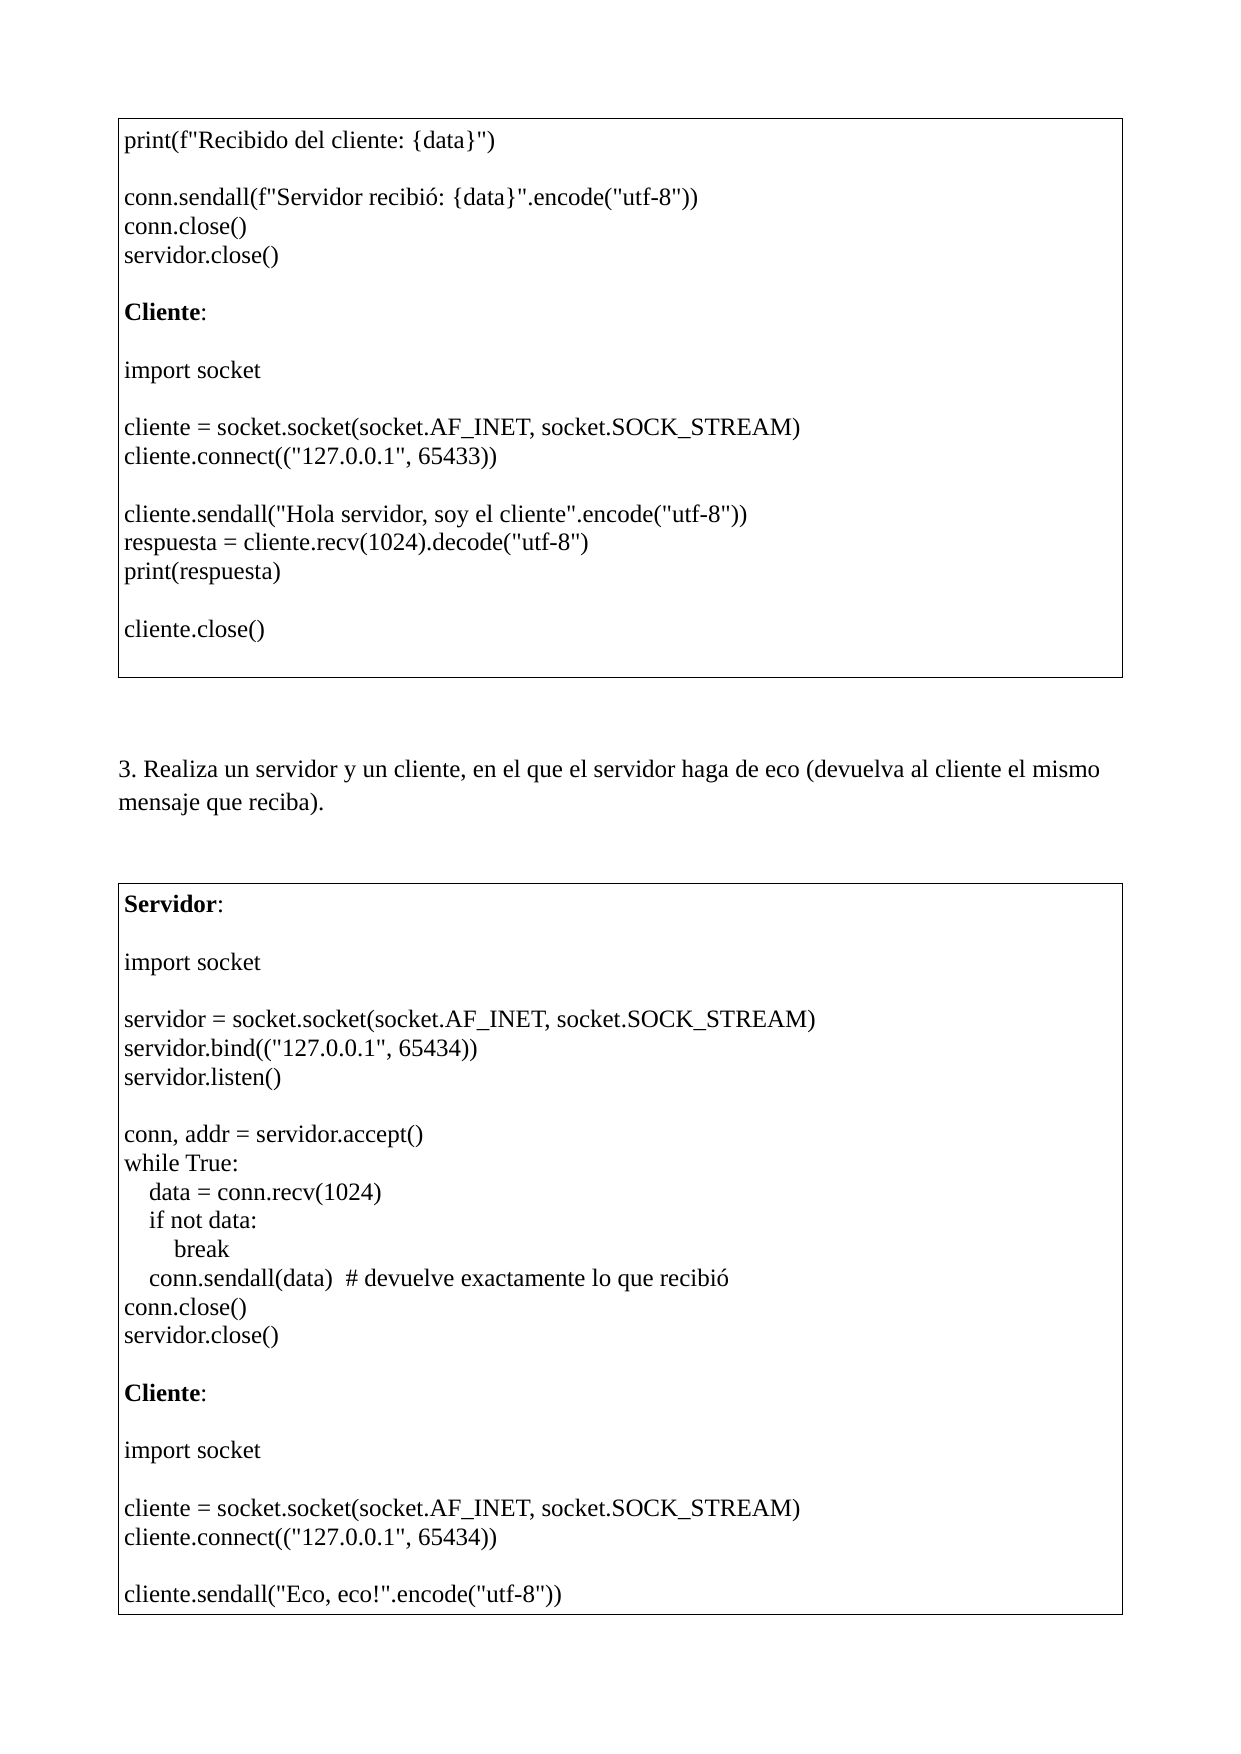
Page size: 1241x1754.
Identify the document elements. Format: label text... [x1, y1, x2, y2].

text 3. Realiza un servidor y un cliente, en el que el servidor haga de eco (devuelva al cliente el mismo mensaje que reciba). [118, 754, 1122, 816]
table_header Servidor: import socket servidor = socket.socket(socket.AF_INET, socket.SOCK_STREAM) servidor.bind(("127.0.0.1", 65434)) servidor.listen() conn, addr = servidor.accept() while True: data = conn.recv(1024) if not data: break conn.sendall(data) # devuelve exactamente lo que recibió conn.close() servidor.close() Cliente: import socket cliente = socket.socket(socket.AF_INET, socket.SOCK_STREAM) cliente.connect(("127.0.0.1", 65434)) cliente.sendall("Eco, eco!".encode("utf-8")) [119, 884, 1122, 1614]
table_header print(f"Recibido del cliente: {data}") conn.sendall(f"Servidor recibió: {data}".encode("utf-8")) conn.close() servidor.close() Cliente: import socket cliente = socket.socket(socket.AF_INET, socket.SOCK_STREAM) cliente.connect(("127.0.0.1", 65433)) cliente.sendall("Hola servidor, soy el cliente".encode("utf-8")) respuesta = cliente.recv(1024).decode("utf-8") print(respuesta) cliente.close() [119, 119, 1122, 677]
